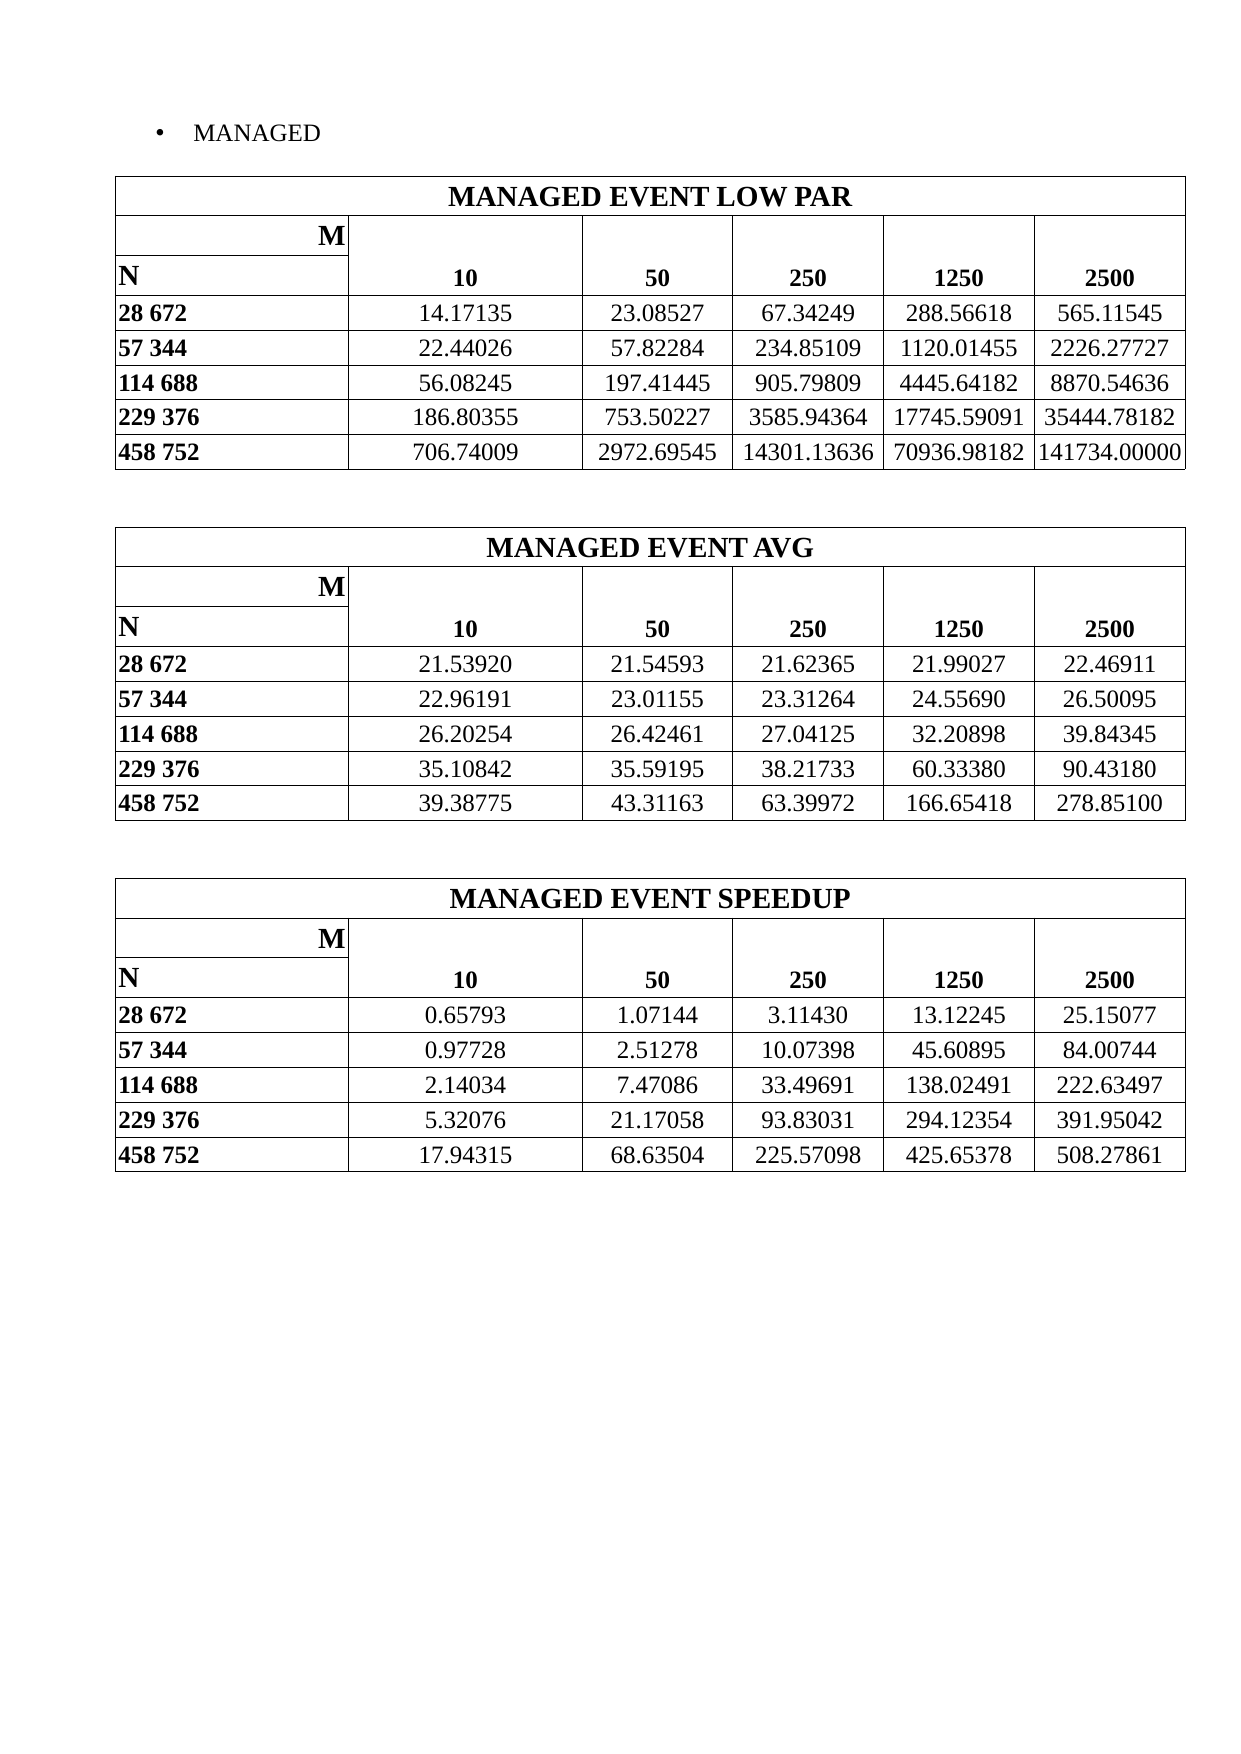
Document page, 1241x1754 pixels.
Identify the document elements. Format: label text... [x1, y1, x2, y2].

table_cell 26.50095 [1035, 682, 1185, 716]
table_cell 57 344 [116, 1033, 348, 1067]
table_cell 33.49691 [733, 1068, 883, 1102]
table_cell 234.85109 [733, 331, 883, 364]
table_cell 250 [733, 919, 883, 997]
table_cell 50 [583, 216, 732, 295]
table_cell 1120.01455 [884, 331, 1034, 364]
table_cell 10 [349, 919, 582, 997]
table_cell 0.65793 [349, 998, 582, 1032]
table_cell 458 752 [116, 435, 348, 469]
table_cell 565.11545 [1035, 296, 1185, 329]
table_cell 35.10842 [349, 752, 582, 785]
table_cell 0.97728 [349, 1033, 582, 1067]
table_cell 2972.69545 [583, 435, 732, 469]
table_cell 229 376 [116, 752, 348, 785]
table_cell 93.83031 [733, 1103, 883, 1137]
table_cell 250 [733, 216, 883, 295]
table_cell 294.12354 [884, 1103, 1034, 1137]
table_cell 21.54593 [583, 647, 732, 681]
list MANAGED [156, 118, 1122, 176]
table_cell 3.11430 [733, 998, 883, 1032]
table_cell 278.85100 [1035, 786, 1185, 820]
table_cell 1250 [884, 567, 1034, 646]
table_cell 2500 [1035, 919, 1185, 997]
table_cell 32.20898 [884, 717, 1034, 751]
table_cell 706.74009 [349, 435, 582, 469]
table_cell 186.80355 [349, 400, 582, 434]
table_cell 458 752 [116, 1138, 348, 1171]
table_cell 39.38775 [349, 786, 582, 820]
table_cell 28 672 [116, 998, 348, 1032]
table_cell 1250 [884, 919, 1034, 997]
table_cell 197.41445 [583, 366, 732, 399]
table_cell 90.43180 [1035, 752, 1185, 785]
table_cell 56.08245 [349, 366, 582, 399]
table_cell 13.12245 [884, 998, 1034, 1032]
table_cell 7.47086 [583, 1068, 732, 1102]
table_cell 753.50227 [583, 400, 732, 434]
table_cell 21.99027 [884, 647, 1034, 681]
table_cell M [116, 216, 348, 255]
table_cell 35.59195 [583, 752, 732, 785]
table_cell 425.65378 [884, 1138, 1034, 1171]
table_cell 222.63497 [1035, 1068, 1185, 1102]
table_cell M [116, 567, 348, 606]
table_cell 5.32076 [349, 1103, 582, 1137]
table_cell 21.53920 [349, 647, 582, 681]
table_cell 1.07144 [583, 998, 732, 1032]
table_cell 21.62365 [733, 647, 883, 681]
table_cell 391.95042 [1035, 1103, 1185, 1137]
table_cell 17745.59091 [884, 400, 1034, 434]
table_cell 26.42461 [583, 717, 732, 751]
table_cell 28 672 [116, 296, 348, 329]
table_cell 17.94315 [349, 1138, 582, 1171]
table_cell 114 688 [116, 1068, 348, 1102]
table_cell N [116, 958, 348, 997]
table_cell 114 688 [116, 717, 348, 751]
table_cell 84.00744 [1035, 1033, 1185, 1067]
table_cell 38.21733 [733, 752, 883, 785]
table_cell 60.33380 [884, 752, 1034, 785]
table_cell 225.57098 [733, 1138, 883, 1171]
table_cell 250 [733, 567, 883, 646]
table_cell 288.56618 [884, 296, 1034, 329]
table_cell N [116, 256, 348, 295]
table_cell N [116, 607, 348, 646]
table_cell 22.44026 [349, 331, 582, 364]
table_cell 35444.78182 [1035, 400, 1185, 434]
table_cell 138.02491 [884, 1068, 1034, 1102]
table_cell 141734.00000 [1035, 435, 1185, 469]
table_cell 2226.27727 [1035, 331, 1185, 364]
table_cell 22.96191 [349, 682, 582, 716]
table_cell 508.27861 [1035, 1138, 1185, 1171]
table_cell 27.04125 [733, 717, 883, 751]
table_cell 57.82284 [583, 331, 732, 364]
table_cell 1250 [884, 216, 1034, 295]
table_cell 8870.54636 [1035, 366, 1185, 399]
table_cell 10 [349, 216, 582, 295]
table_cell 2500 [1035, 216, 1185, 295]
table_cell 2.14034 [349, 1068, 582, 1102]
table_cell 39.84345 [1035, 717, 1185, 751]
table_header MANAGED EVENT AVG [116, 528, 1185, 566]
table_cell 23.31264 [733, 682, 883, 716]
table_cell 3585.94364 [733, 400, 883, 434]
table_cell 57 344 [116, 682, 348, 716]
table_cell 57 344 [116, 331, 348, 364]
table_cell 70936.98182 [884, 435, 1034, 469]
table_cell 14.17135 [349, 296, 582, 329]
table_cell M [116, 919, 348, 957]
table_cell 26.20254 [349, 717, 582, 751]
table_cell 166.65418 [884, 786, 1034, 820]
table_cell 22.46911 [1035, 647, 1185, 681]
table_cell 114 688 [116, 366, 348, 399]
table_cell 21.17058 [583, 1103, 732, 1137]
table_cell 45.60895 [884, 1033, 1034, 1067]
table_cell 2500 [1035, 567, 1185, 646]
table_cell 67.34249 [733, 296, 883, 329]
table_cell 10.07398 [733, 1033, 883, 1067]
table_cell 24.55690 [884, 682, 1034, 716]
table_cell 23.01155 [583, 682, 732, 716]
table_cell 229 376 [116, 400, 348, 434]
table_cell 14301.13636 [733, 435, 883, 469]
table_cell 50 [583, 567, 732, 646]
table_cell 4445.64182 [884, 366, 1034, 399]
table_cell 28 672 [116, 647, 348, 681]
table_cell 229 376 [116, 1103, 348, 1137]
table_cell 10 [349, 567, 582, 646]
table_cell 50 [583, 919, 732, 997]
table_cell 905.79809 [733, 366, 883, 399]
table_cell 458 752 [116, 786, 348, 820]
table_cell 63.39972 [733, 786, 883, 820]
table_header MANAGED EVENT SPEEDUP [116, 879, 1185, 918]
table_cell 68.63504 [583, 1138, 732, 1171]
table_cell 23.08527 [583, 296, 732, 329]
table_cell 2.51278 [583, 1033, 732, 1067]
table_cell 25.15077 [1035, 998, 1185, 1032]
table_cell 43.31163 [583, 786, 732, 820]
table_header MANAGED EVENT LOW PAR [116, 177, 1185, 215]
